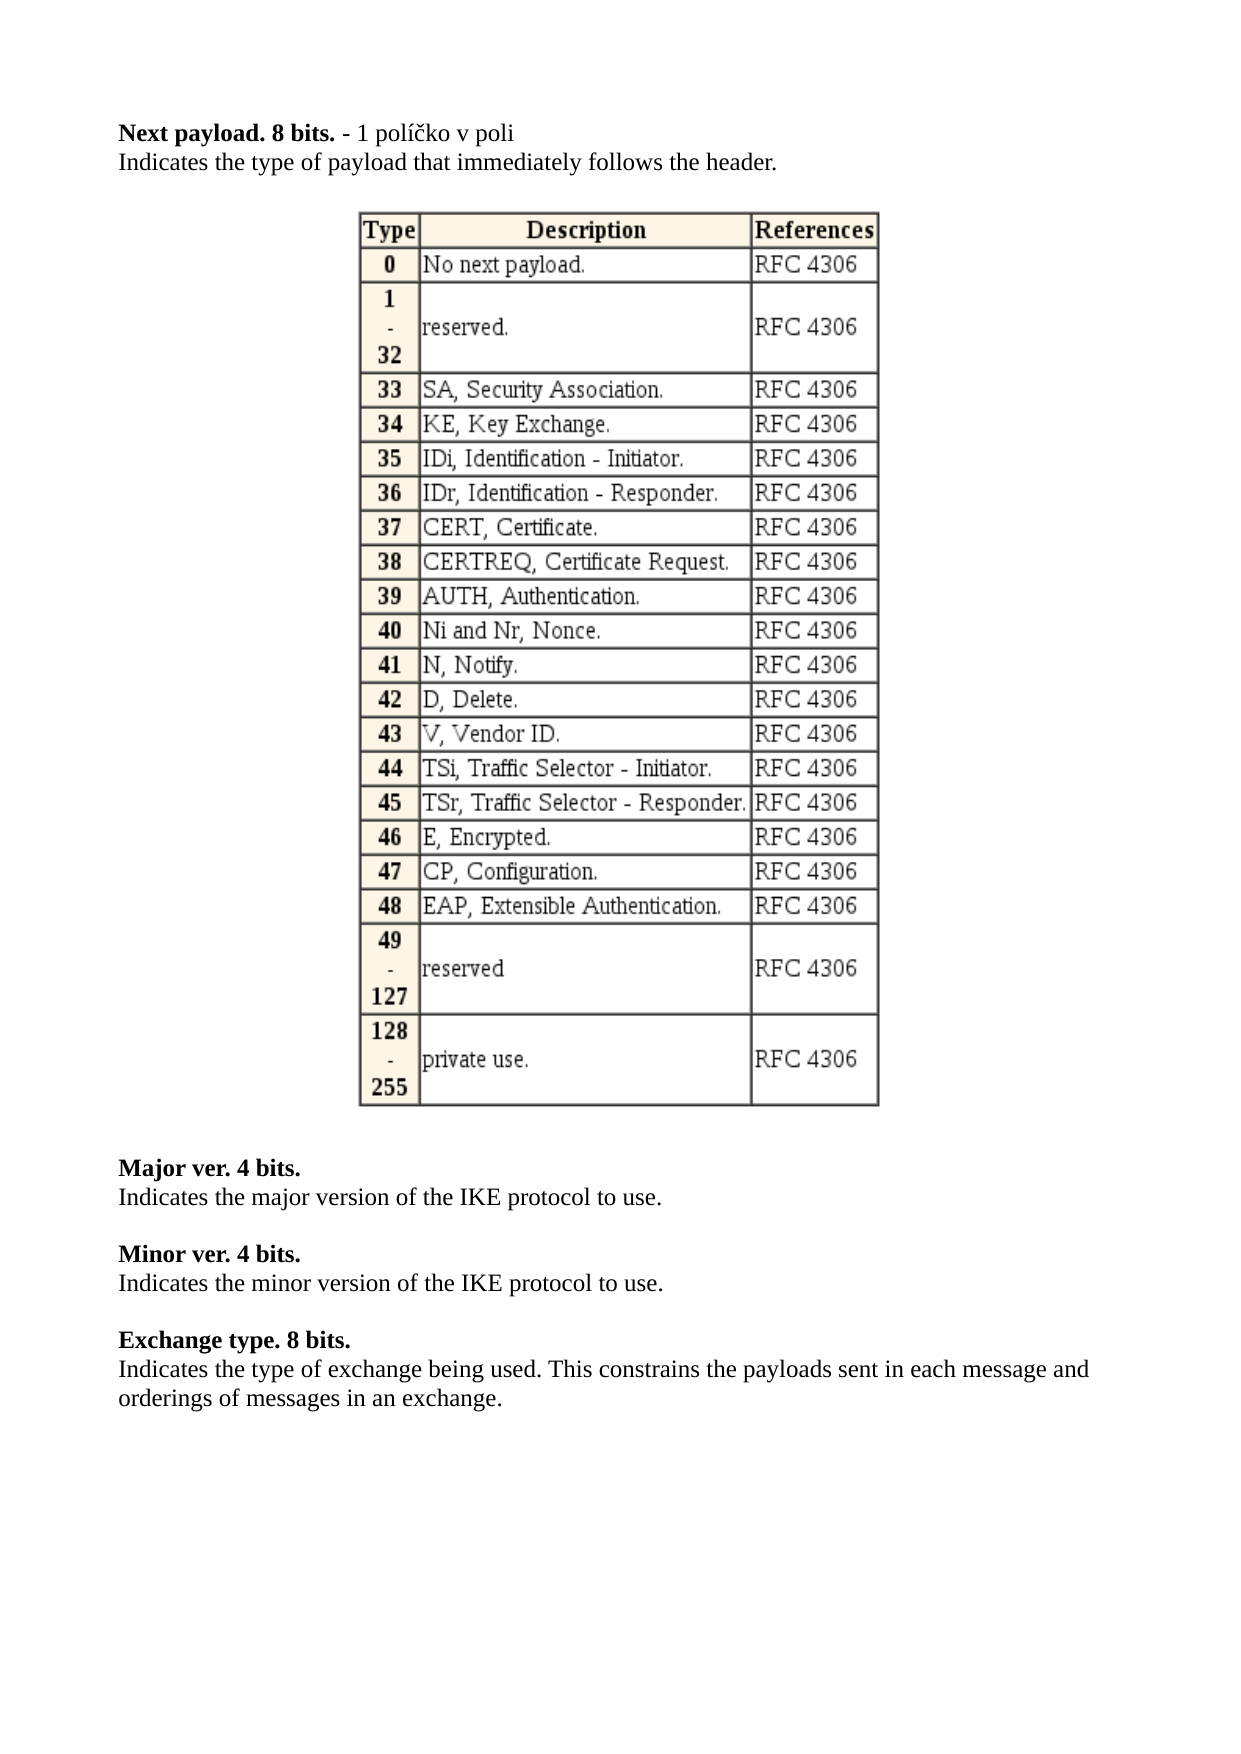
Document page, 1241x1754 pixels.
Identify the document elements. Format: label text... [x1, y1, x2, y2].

text Indicates the type of exchange being used. This constrains the payloads sent in each message and orderings of messages in an exchange. [118, 1354, 1122, 1412]
text Next payload. 8 bits. - 1 políčko v poli [118, 118, 1122, 147]
picture [354, 204, 886, 1116]
text Exchange type. 8 bits. [118, 1326, 1122, 1354]
text Indicates the type of payload that immediately follows the header. [118, 147, 1122, 176]
text Indicates the major version of the IKE protocol to use. [118, 1182, 1122, 1211]
text Major ver. 4 bits. [118, 1153, 1122, 1182]
text Minor ver. 4 bits. [118, 1239, 1122, 1268]
text Indicates the minor version of the IKE protocol to use. [118, 1268, 1122, 1297]
